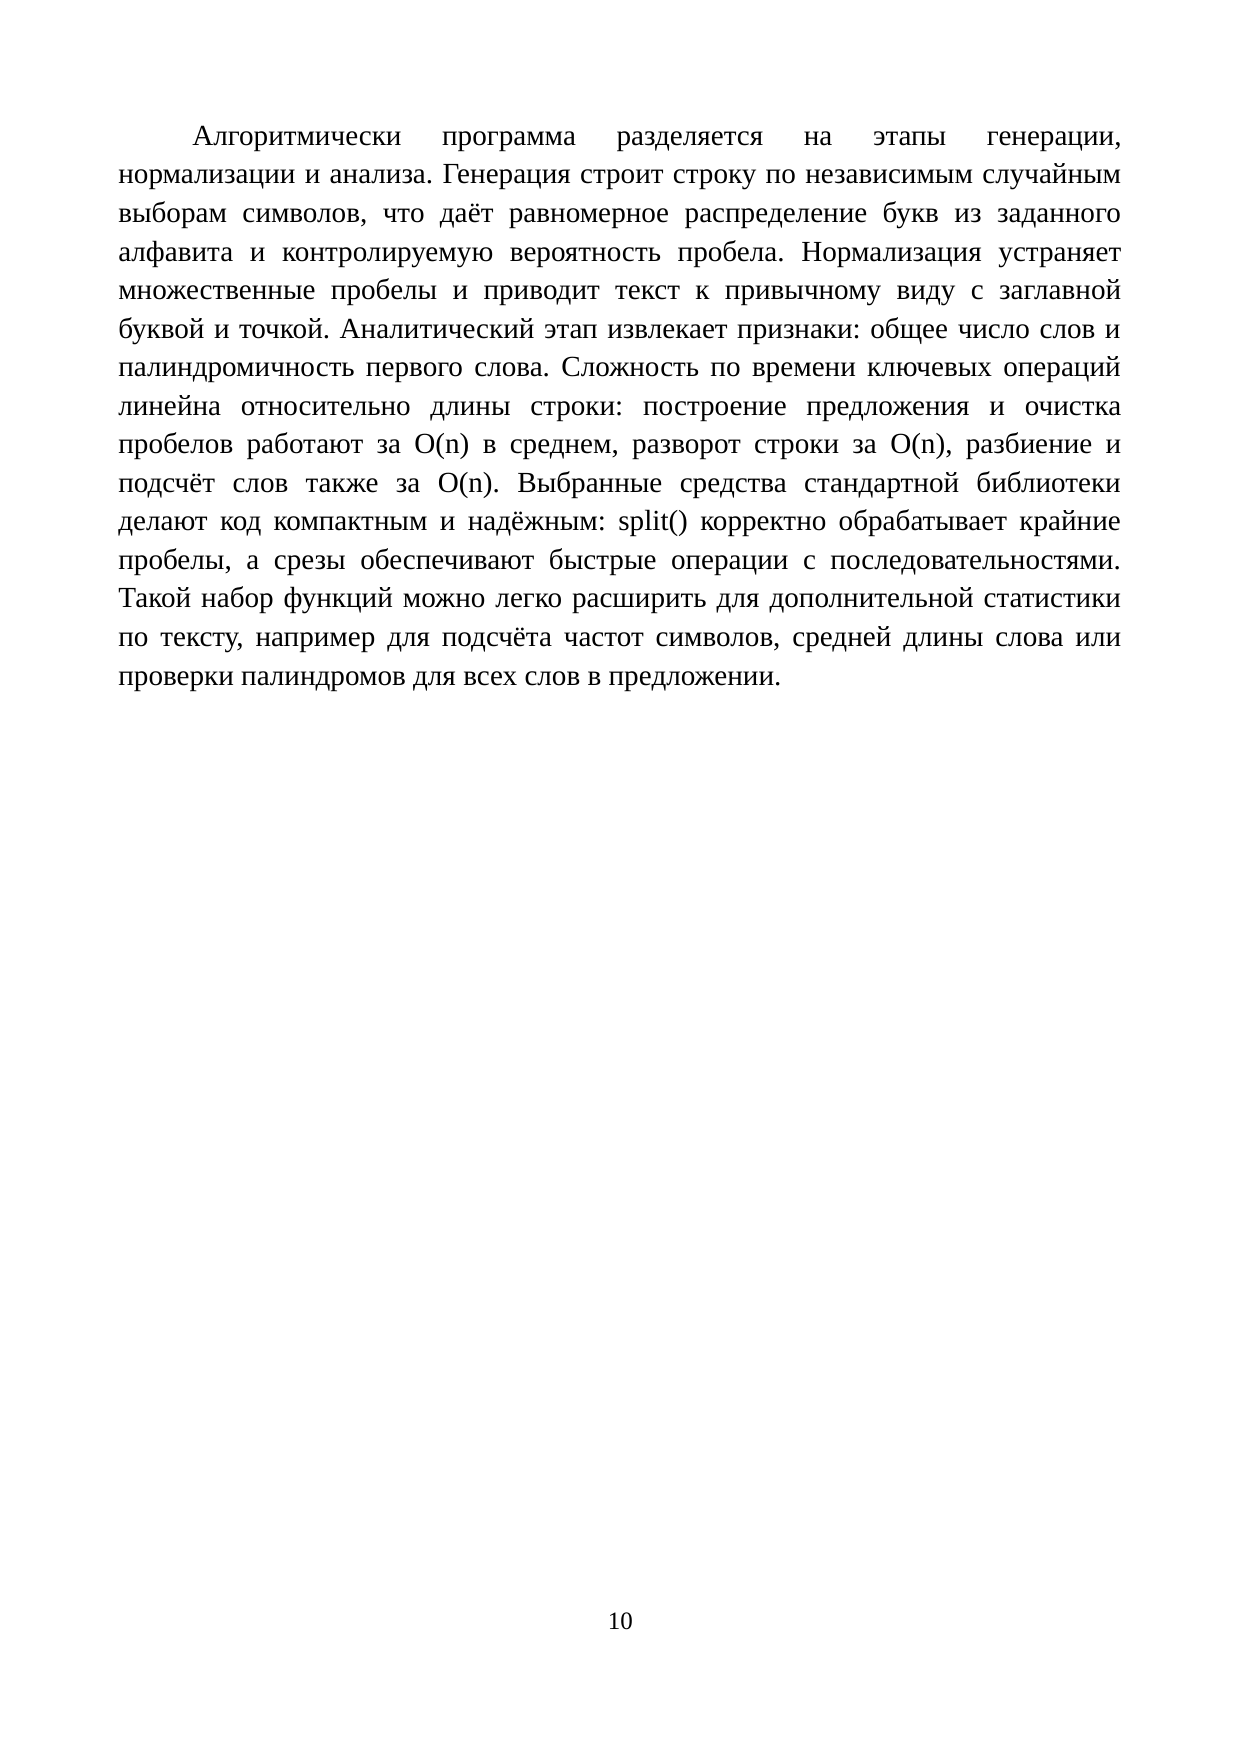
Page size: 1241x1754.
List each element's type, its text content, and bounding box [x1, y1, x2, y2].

text Алгоритмически программа разделяется на этапы генерации, нормализации и анализа. Генерация строит строку по независимым случайным выборам символов, что даёт равномерное распределение букв из заданного алфавита и контролируемую вероятность пробела. Нормализация устраняет множественные пробелы и приводит текст к привычному виду с заглавной буквой и точкой. Аналитический этап извлекает признаки: общее число слов и палиндромичность первого слова. Сложность по времени ключевых операций линейна относительно длины строки: построение предложения и очистка пробелов работают за O(n) в среднем, разворот строки за O(n), разбиение и подсчёт слов также за O(n). Выбранные средства стандартной библиотеки делают код компактным и надёжным: split() корректно обрабатывает крайние пробелы, а срезы обеспечивают быстрые операции с последовательностями. Такой набор функций можно легко расширить для дополнительной статистики по тексту, например для подсчёта частот символов, средней длины слова или проверки палиндромов для всех слов в предложении. [118, 118, 1122, 691]
